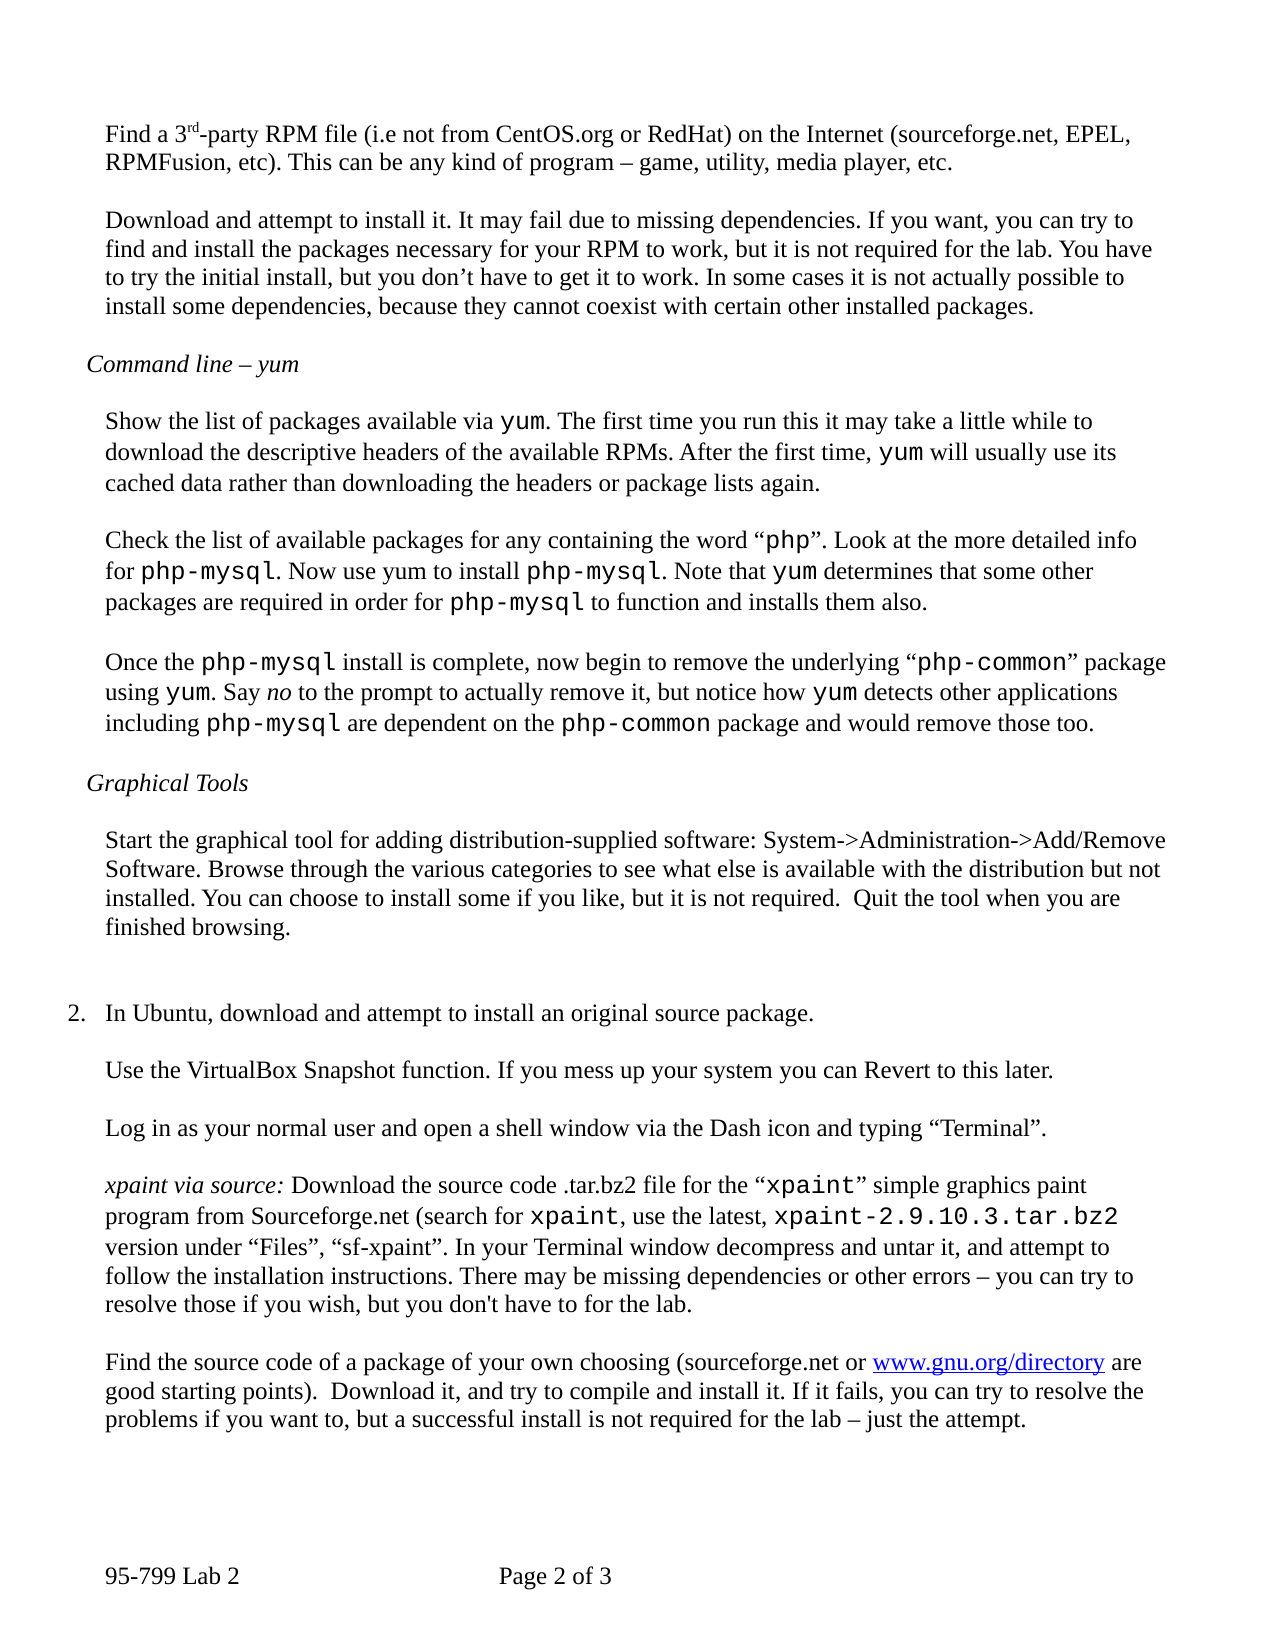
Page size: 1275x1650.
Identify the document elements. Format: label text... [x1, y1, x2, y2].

text Once the php-mysql install is complete, now begin to remove the underlying “php-common” package using yum. Say no to the prompt to actually remove it, but notice how yum detects other applications including php-mysql are dependent on the php-common package and would remove those too. [105, 647, 1170, 739]
text Find a 3rd-party RPM file (i.e not from CentOS.org or RedHat) on the Internet (sourceforge.net, EPEL, RPMFusion, etc). This can be any kind of program – game, utility, media player, etc. [105, 119, 1170, 176]
text Log in as your normal user and open a shell window via the Dash icon and typing “Terminal”. [105, 1113, 1170, 1142]
text Check the list of available packages for any containing the word “php”. Look at the more detailed info for php-mysql. Now use yum to install php-mysql. Note that yum determines that some other packages are required in order for php-mysql to function and installs them also. [105, 525, 1170, 618]
list In Ubuntu, download and attempt to install an original source package. [67, 998, 1170, 1027]
subtitle Command line – yum [86, 349, 1170, 377]
text Start the graphical tool for adding distribution-supplied software: System->Administration->Add/Remove Software. Browse through the various categories to see what else is available with the distribution but not installed. You can choose to install some if you like, but it is not required. Quit the tool when you are finished browsing. [105, 825, 1170, 940]
text Download and attempt to install it. It may fail due to missing dependencies. If you want, you can try to find and install the packages necessary for your RPM to work, but it is not required for the lab. You have to try the initial install, but you don’t have to get it to work. In some cases it is not actually possible to install some dependencies, because they cannot coexist with certain other installed packages. [105, 205, 1170, 320]
subtitle Graphical Tools [86, 768, 1170, 797]
text Use the VirtualBox Snapshot function. If you mess up your system you can Revert to this later. [105, 1055, 1170, 1084]
text Show the list of packages available via yum. The first time you run this it may take a little while to download the descriptive headers of the available RPMs. After the first time, yum will usually use its cached data rather than downloading the headers or package lists again. [105, 406, 1170, 497]
text Find the source code of a package of your own choosing (sourceforge.net or www.gnu.org/directory are good starting points). Download it, and try to compile and install it. If it fails, you can try to resolve the problems if you want to, but a successful install is not required for the lab – just the attempt. [105, 1347, 1170, 1433]
text xpaint via source: Download the source code .tar.bz2 file for the “xpaint” simple graphics paint program from Sourceforge.net (search for xpaint, use the latest, xpaint-2.9.10.3.tar.bz2 version under “Files”, “sf-xpaint”. In your Terminal window decompress and untar it, and attempt to follow the installation instructions. There may be missing dependencies or other errors – you can try to resolve those if you wish, but you don't have to for the lab. [105, 1170, 1170, 1318]
